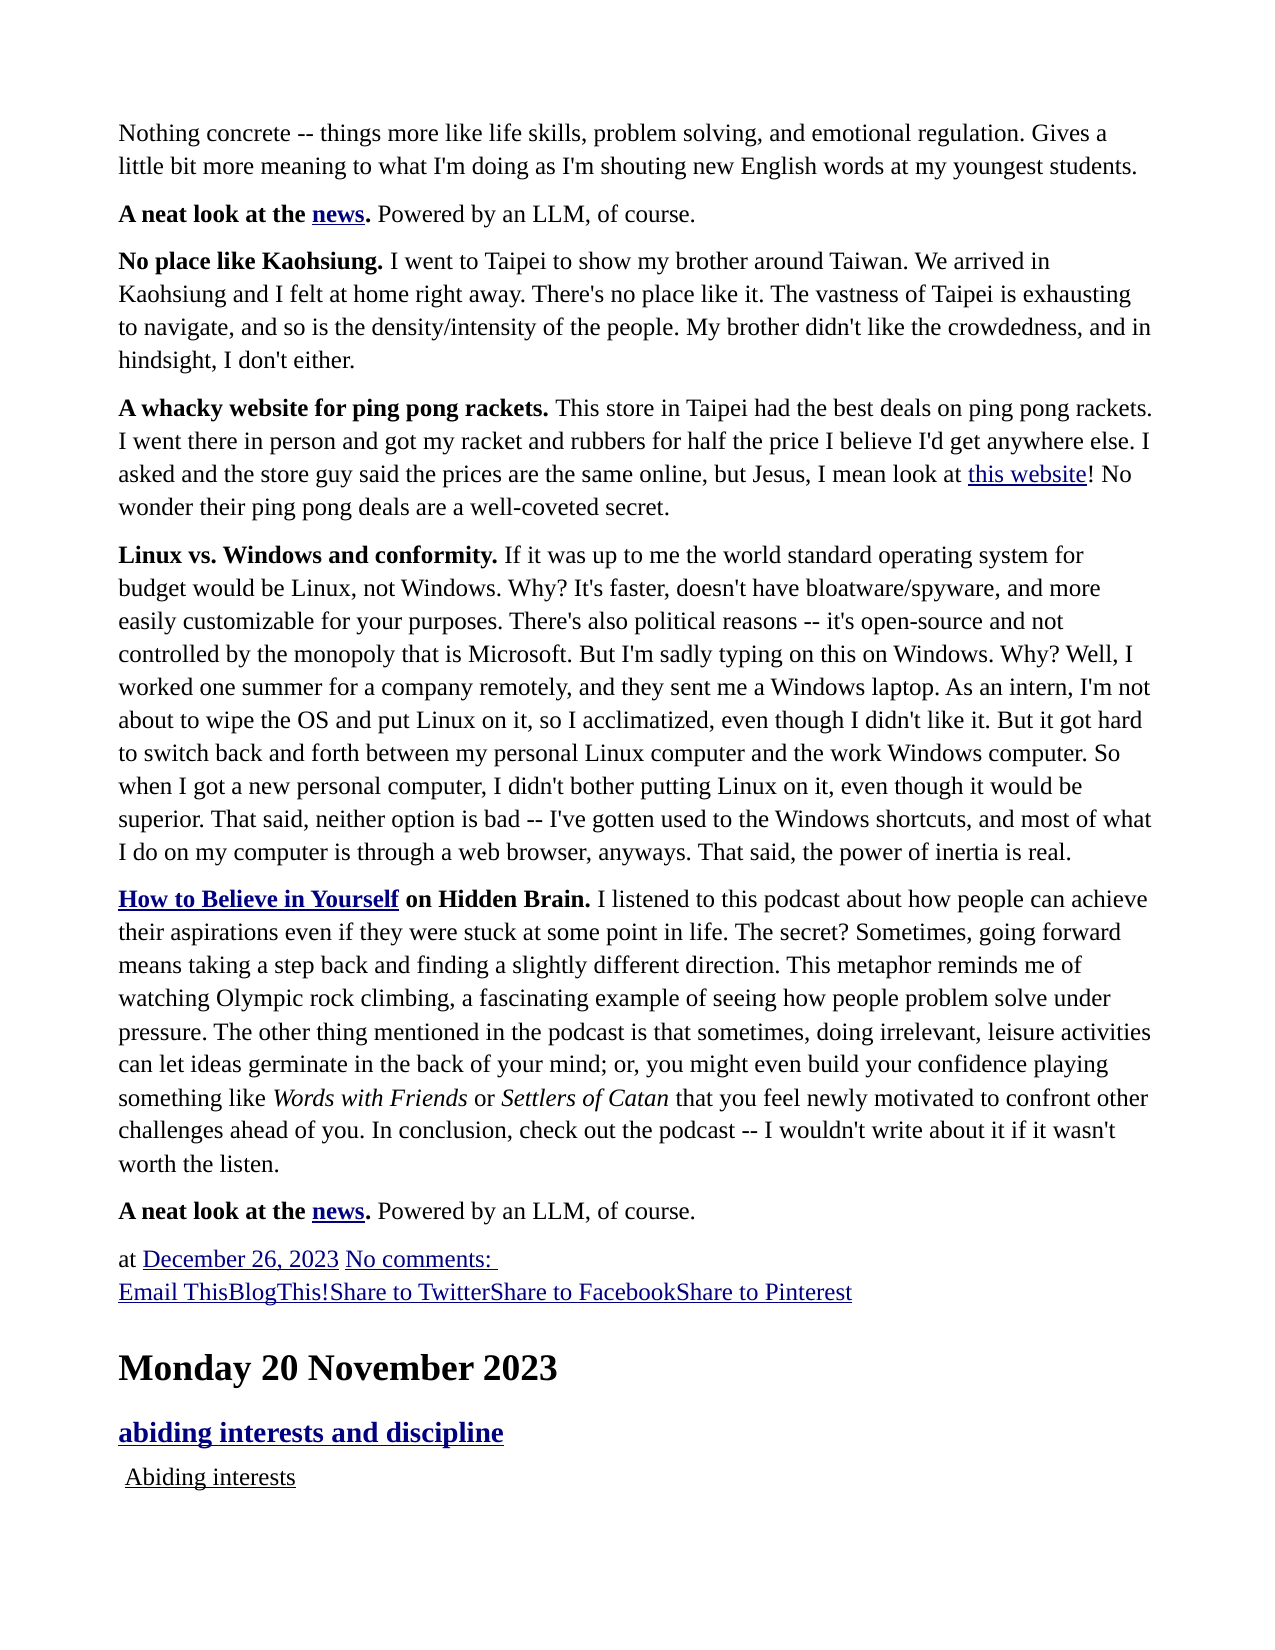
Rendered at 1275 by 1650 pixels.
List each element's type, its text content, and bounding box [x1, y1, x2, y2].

text How to Believe in Yourself on Hidden Brain. I listened to this podcast about how people can achieve their aspirations even if they were stuck at some point in life. The secret? Sometimes, going forward means taking a step back and finding a slightly different direction. This metaphor reminds me of watching Olympic rock climbing, a fascinating example of seeing how people problem solve under pressure. The other thing mentioned in the podcast is that sometimes, doing irrelevant, leisure activities can let ideas germinate in the back of your mind; or, you might even build your confidence playing something like Words with Friends or Settlers of Catan that you feel newly motivated to confront other challenges ahead of you. In conclusion, check out the podcast -- I wouldn't write about it if it wasn't worth the listen. [118, 884, 1157, 1177]
text A whacky website for ping pong rackets. This store in Taipei had the best deals on ping pong rackets. I went there in person and got my racket and rubbers for half the price I believe I'd get anywhere else. I asked and the store guy said the prices are the same online, but Jesus, I mean look at this website! No wonder their ping pong deals are a well-coveted secret. [118, 393, 1157, 521]
text A neat look at the news. Powered by an LLM, of course. [118, 1196, 1157, 1225]
text A neat look at the news. Powered by an LLM, of course. [118, 199, 1157, 227]
subtitle Monday 20 November 2023 [118, 1345, 1157, 1388]
text at December 26, 2023 No comments: [118, 1244, 1157, 1273]
text Linux vs. Windows and conformity. If it was up to me the world standard operating system for budget would be Linux, not Windows. Why? It's faster, doesn't have bloatware/spyware, and more easily customizable for your purposes. There's also political reasons -- it's open-source and not controlled by the monopoly that is Microsoft. But I'm sadly typing on this on Windows. Why? Well, I worked one summer for a company remotely, and they sent me a Windows laptop. As an intern, I'm not about to wipe the OS and put Linux on it, so I acclimatized, even though I didn't like it. But it got hard to switch back and forth between my personal Linux computer and the work Windows computer. So when I got a new personal computer, I didn't bother putting Linux on it, even though it would be superior. That said, neither option is bad -- I've gotten used to the Windows shortcuts, and most of what I do on my computer is through a web browser, anyways. That said, the power of inertia is real. [118, 540, 1157, 866]
text Abiding interests [118, 1462, 1157, 1490]
text No place like Kaohsiung. I went to Taipei to show my brother around Taiwan. We arrived in Kaohsiung and I felt at home right away. There's no place like it. The vastness of Taipei is exhausting to navigate, and so is the density/intensity of the people. My brother didn't like the crowdedness, and in hindsight, I don't either. [118, 246, 1157, 374]
text Nothing concrete -- things more like life skills, problem solving, and emotional regulation. Gives a little bit more meaning to what I'm doing as I'm shouting new English words at my youngest students. [118, 118, 1157, 180]
subtitle abiding interests and discipline [118, 1416, 1157, 1449]
text Email ThisBlogThis!Share to TwitterShare to FacebookShare to Pinterest [118, 1277, 1157, 1306]
